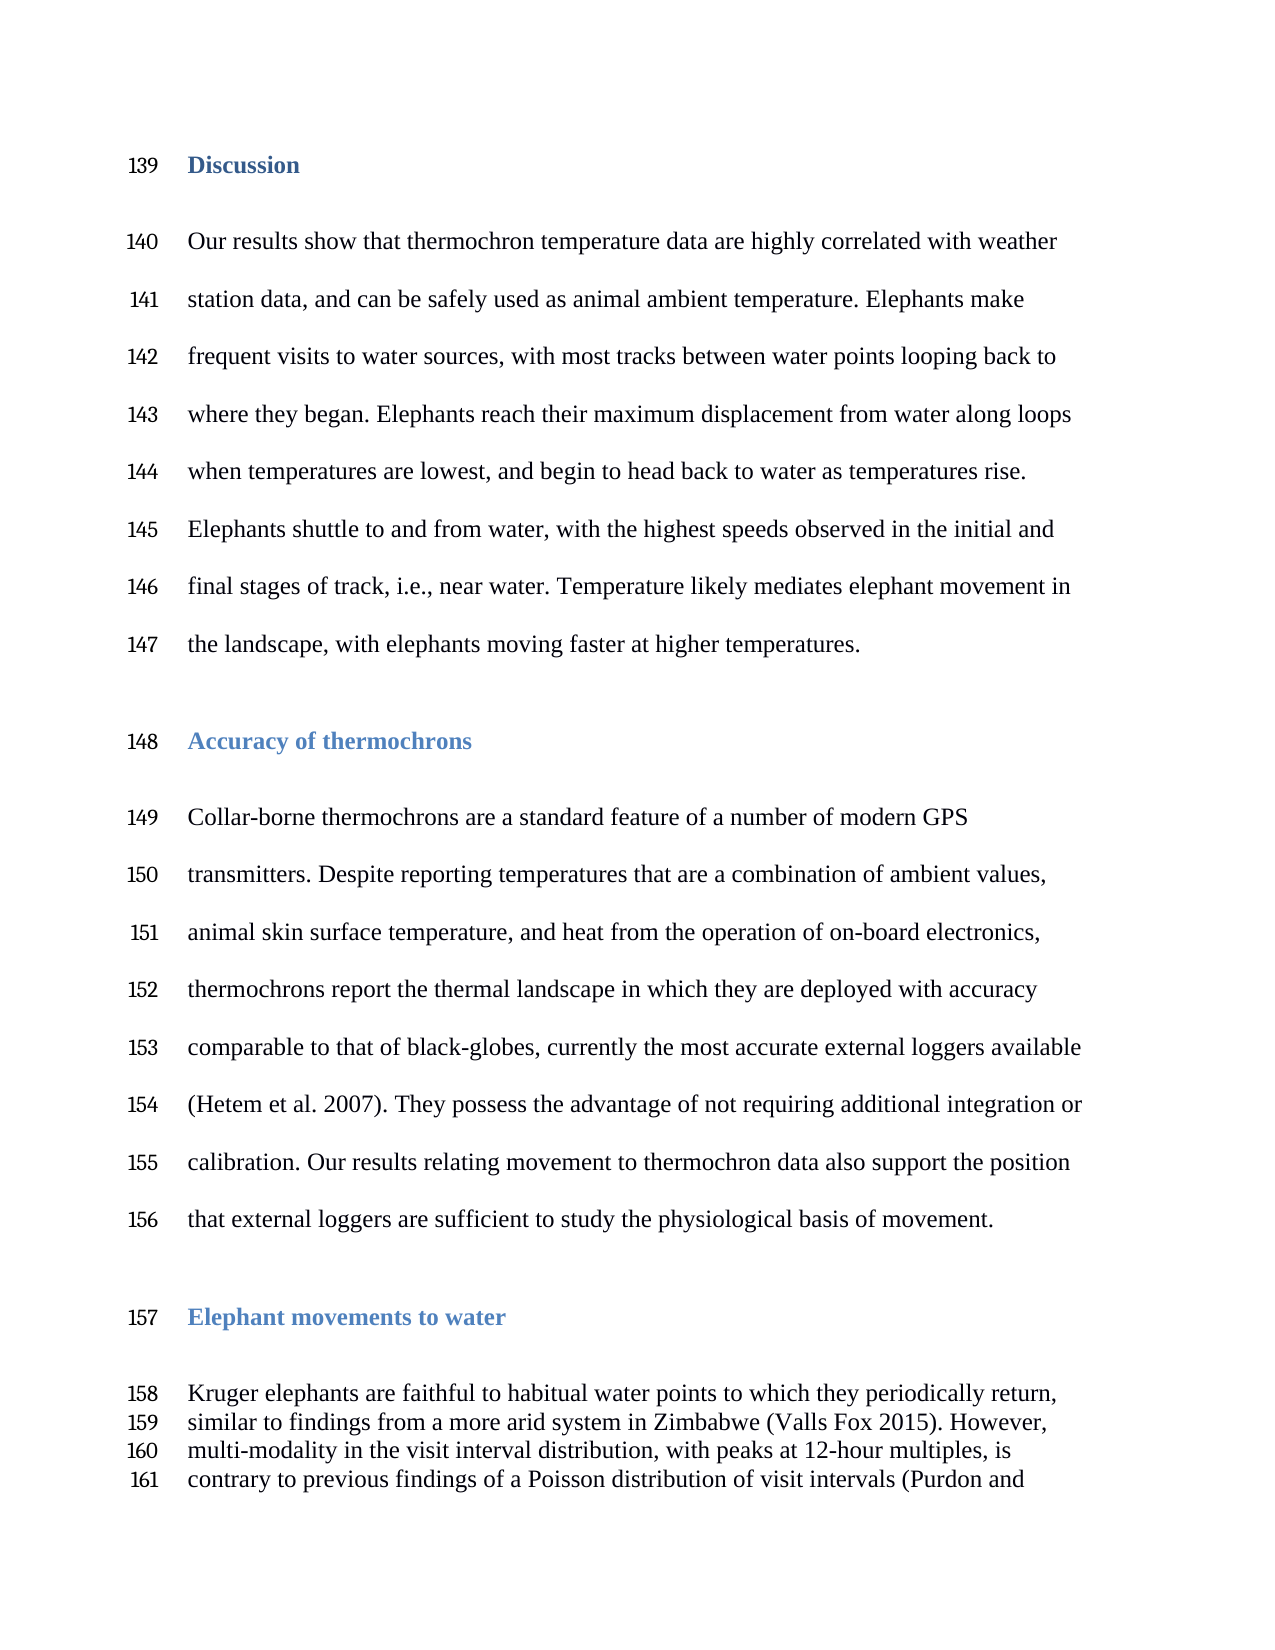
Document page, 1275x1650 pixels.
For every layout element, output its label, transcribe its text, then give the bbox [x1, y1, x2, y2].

subtitle Accuracy of thermochrons [187, 726, 1087, 754]
subtitle Discussion [187, 150, 1087, 179]
text Collar-borne thermochrons are a standard feature of a number of modern GPS transmitters. Despite reporting temperatures that are a combination of ambient values, animal skin surface temperature, and heat from the operation of on-board electronics, thermochrons report the thermal landscape in which they are deployed with accuracy comparable to that of black-globes, currently the most accurate external loggers available (Hetem et al. 2007). They possess the advantage of not requiring additional integration or calibration. Our results relating movement to thermochron data also support the position that external loggers are sufficient to study the physiological basis of movement. [187, 802, 1087, 1233]
subtitle Elephant movements to water [187, 1302, 1087, 1330]
text Kruger elephants are faithful to habitual water points to which they periodically return, similar to findings from a more arid system in Zimbabwe (Valls Fox 2015). However, multi-modality in the visit interval distribution, with peaks at 12-hour multiples, is contrary to previous findings of a Poisson distribution of visit intervals (Purdon and [187, 1378, 1087, 1493]
text Our results show that thermochron temperature data are highly correlated with weather station data, and can be safely used as animal ambient temperature. Elephants make frequent visits to water sources, with most tracks between water points looping back to where they began. Elephants reach their maximum displacement from water along loops when temperatures are lowest, and begin to head back to water as temperatures rise. Elephants shuttle to and from water, with the highest speeds observed in the initial and final stages of track, i.e., near water. Temperature likely mediates elephant movement in the landscape, with elephants moving faster at higher temperatures. [187, 226, 1087, 657]
